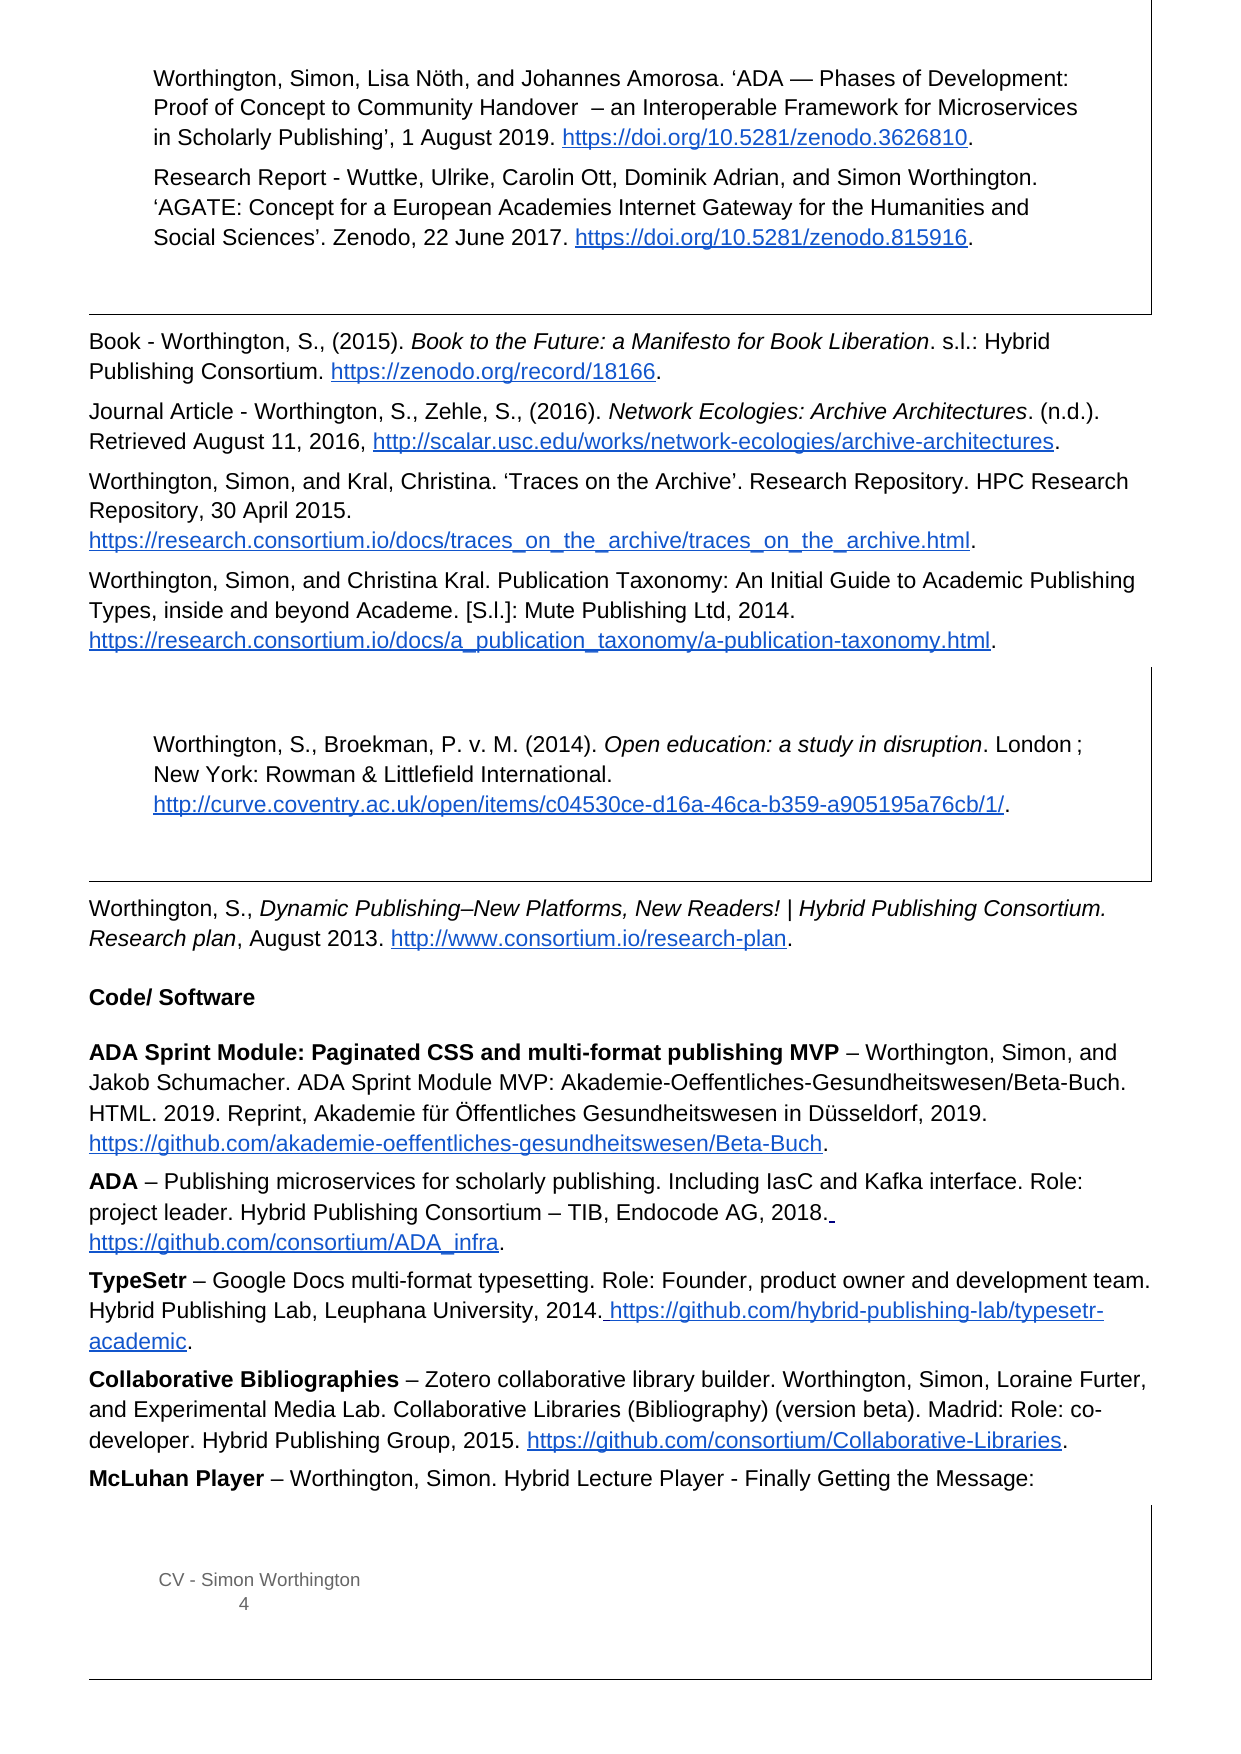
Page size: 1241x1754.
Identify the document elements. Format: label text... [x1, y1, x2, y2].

text Book - Worthington, S., (2015). Book to the Future: a Manifesto for Book Liberation. s.l.: Hybrid Publishing Consortium. https://zenodo.org/record/18166. [88, 328, 1152, 384]
text Collaborative Bibliographies – Zotero collaborative library builder. Worthington, Simon, Loraine Furter, and Experimental Media Lab. Collaborative Libraries (Bibliography) (version beta). Madrid: Role: co-developer. Hybrid Publishing Group, 2015. https://github.com/consortium/Collaborative-Libraries. [88, 1366, 1152, 1453]
text Worthington, Simon, and Kral, Christina. ‘Traces on the Archive’. Research Repository. HPC Research Repository, 30 April 2015. https://research.consortium.io/docs/traces_on_the_archive/traces_on_the_archive.html. [88, 468, 1152, 553]
text TypeSetr – Google Docs multi-format typesetting. Role: Founder, product owner and development team. Hybrid Publishing Lab, Leuphana University, 2014. https://github.com/hybrid-publishing-lab/typesetr-academic. [88, 1267, 1152, 1354]
text Research Report - Wuttke, Ulrike, Carolin Ott, Dominik Adrian, and Simon Worthington. ‘AGATE: Concept for a European Academies Internet Gateway for the Humanities and Social Sciences’. Zenodo, 22 June 2017. https://doi.org/10.5281/zenodo.815916. [88, 99, 1152, 314]
text Worthington, Simon, and Christina Kral. Publication Taxonomy: An Initial Guide to Academic Publishing Types, inside and beyond Academe. [S.l.]: Mute Publishing Ltd, 2014. https://research.consortium.io/docs/a_publication_taxonomy/a-publication-taxonomy.html. [88, 567, 1152, 653]
text Worthington, Simon, Lisa Nöth, and Johannes Amorosa. ‘ADA — Phases of Development: Proof of Concept to Community Handover – an Interoperable Framework for Microservices in Scholarly Publishing’, 1 August 2019. https://doi.org/10.5281/zenodo.3626810. [88, 0, 1151, 99]
text ADA – Publishing microservices for scholarly publishing. Including IasC and Kafka interface. Role: project leader. Hybrid Publishing Consortium – TIB, Endocode AG, 2018. https://github.com/consortium/ADA_infra. [88, 1168, 1152, 1255]
text Worthington, S., Broekman, P. v. M. (2014). Open education: a study in disruption. London ; New York: Rowman & Littlefield International. http://curve.coventry.ac.uk/open/items/c04530ce-d16a-46ca-b359-a905195a76cb/1/. [88, 667, 1151, 882]
text Worthington, S., Dynamic Publishing–New Platforms, New Readers! | Hybrid Publishing Consortium. Research plan, August 2013. http://www.consortium.io/research-plan. [88, 895, 1152, 951]
text Journal Article - Worthington, S., Zehle, S., (2016). Network Ecologies: Archive Architectures. (n.d.). Retrieved August 11, 2016, http://scalar.usc.edu/works/network-ecologies/archive-architectures. [88, 398, 1152, 454]
text McLuhan Player – Worthington, Simon. Hybrid Lecture Player - Finally Getting the Message: [88, 1465, 1152, 1491]
text Code/ Software [88, 984, 1152, 1010]
text ADA Sprint Module: Paginated CSS and multi-format publishing MVP – Worthington, Simon, and Jakob Schumacher. ADA Sprint Module MVP: Akademie-Oeffentliches-Gesundheitswesen/Beta-Buch. HTML. 2019. Reprint, Akademie für Öffentliches Gesundheitswesen in Düsseldorf, 2019. https://github.com/akademie-oeffentliches-gesundheitswesen/Beta-Buch. [88, 1039, 1152, 1156]
